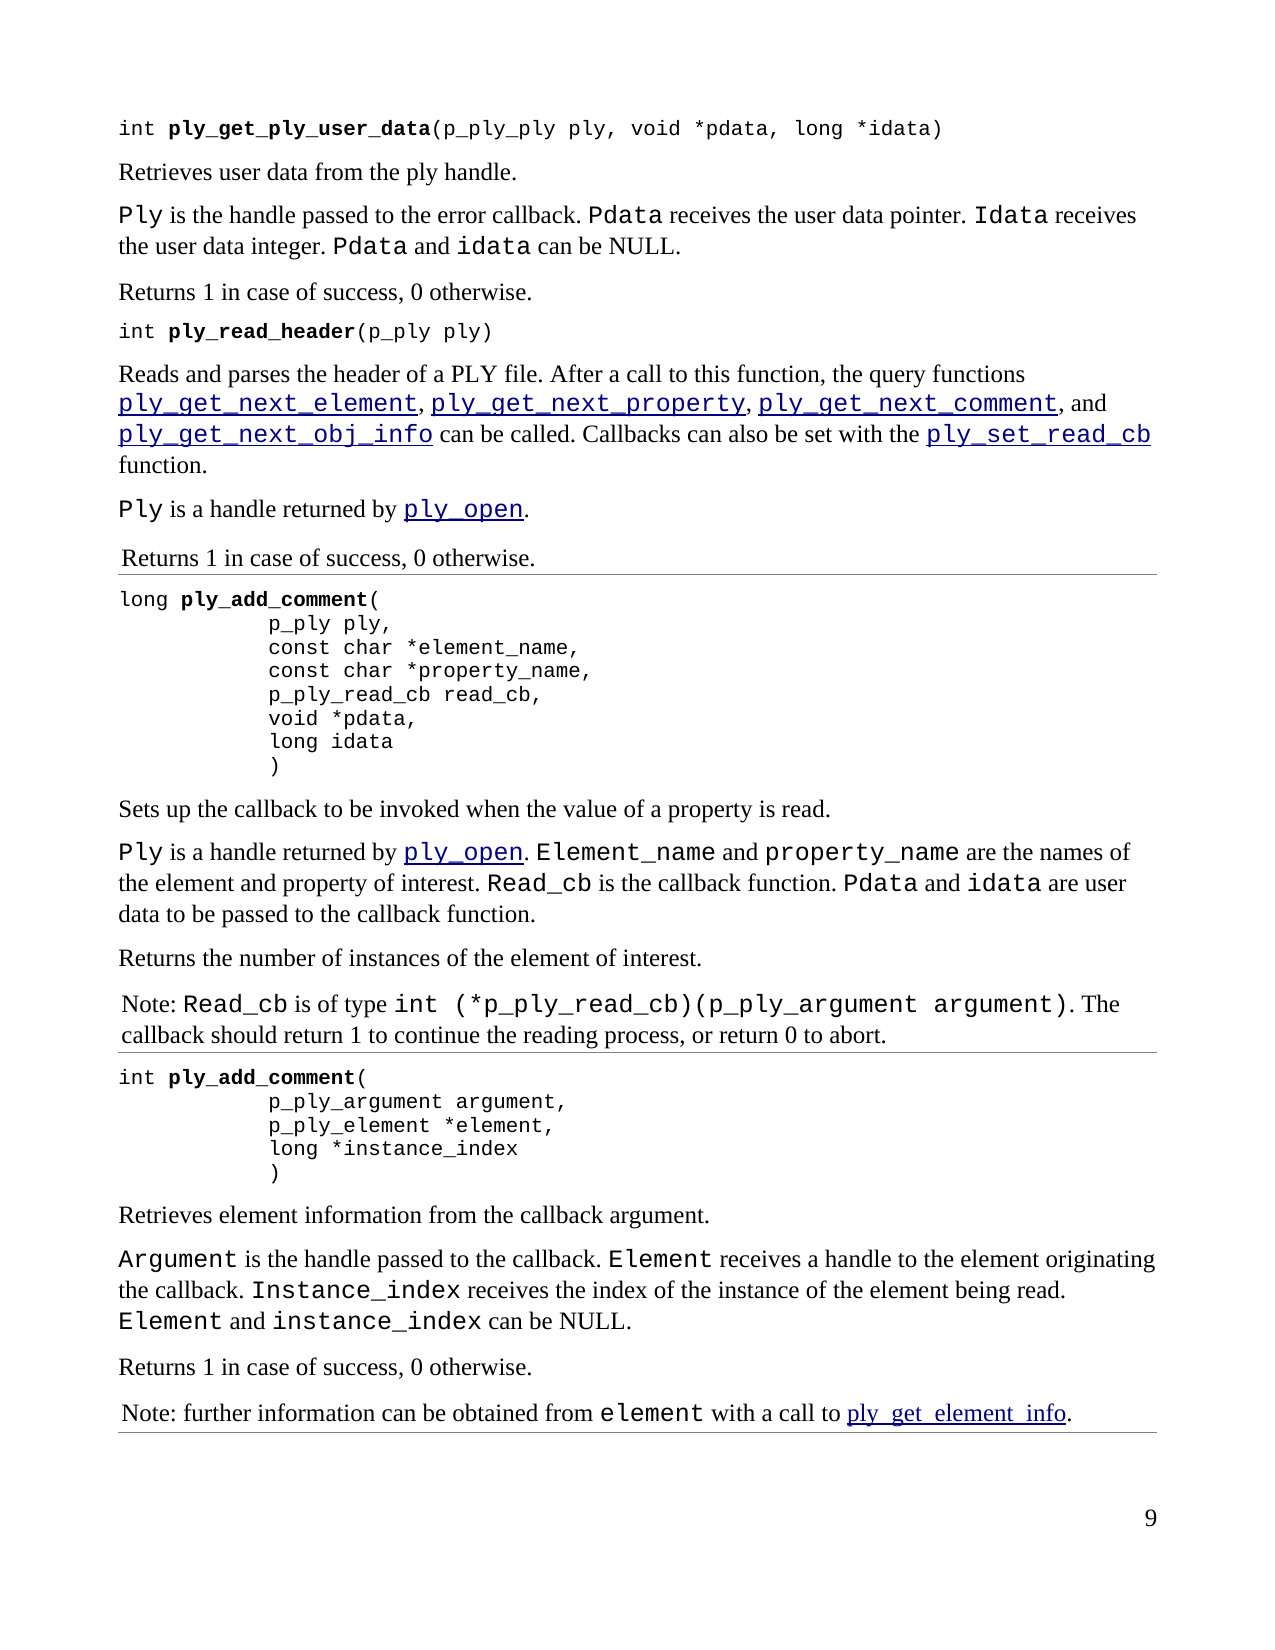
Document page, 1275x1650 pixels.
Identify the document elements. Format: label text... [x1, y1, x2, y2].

text Ply is the handle passed to the error callback. Pdata receives the user data pointer. Idata receives the user data integer. Pdata and idata can be NULL. [118, 201, 1157, 262]
text Returns 1 in case of success, 0 otherwise. [118, 277, 1157, 306]
text long ply_add_comment( p_ply ply, const char *element_name, const char *property_name, p_ply_read_cb read_cb, void *pdata, long idata ) [118, 589, 1157, 779]
text int ply_add_comment( p_ply_argument argument, p_ply_element *element, long *instance_index ) [118, 1067, 1157, 1186]
text Returns the number of instances of the element of interest. [118, 943, 1157, 972]
text int ply_get_ply_user_data(p_ply_ply ply, void *pdata, long *idata) [118, 118, 1157, 142]
text Ply is a handle returned by ply_open. [118, 494, 1157, 524]
text Retrieves element information from the callback argument. [118, 1201, 1157, 1229]
text Returns 1 in case of success, 0 otherwise. [118, 539, 1157, 574]
text int ply_read_header(p_ply ply) [118, 321, 1157, 344]
text Note: further information can be obtained from element with a call to ply_get_element_info. [118, 1396, 1157, 1432]
text Returns 1 in case of success, 0 otherwise. [118, 1352, 1157, 1381]
text Ply is a handle returned by ply_open. Element_name and property_name are the names of the element and property of interest. Read_cb is the callback function. Pdata and idata are user data to be passed to the callback function. [118, 837, 1157, 928]
text Reads and parses the header of a PLY file. After a call to this function, the query functions ply_get_next_element, ply_get_next_property, ply_get_next_comment, and ply_get_next_obj_info can be called. Callbacks can also be set with the ply_set_read_cb function. [118, 359, 1157, 479]
text Retrieves user data from the ply handle. [118, 157, 1157, 186]
text Note: Read_cb is of type int (*p_ply_read_cb)(p_ply_argument argument). The callback should return 1 to continue the reading process, or return 0 to abort. [118, 987, 1157, 1052]
text Sets up the callback to be invoked when the value of a property is read. [118, 794, 1157, 822]
text Argument is the handle passed to the callback. Element receives a handle to the element originating the callback. Instance_index receives the index of the instance of the element being read. Element and instance_index can be NULL. [118, 1244, 1157, 1337]
